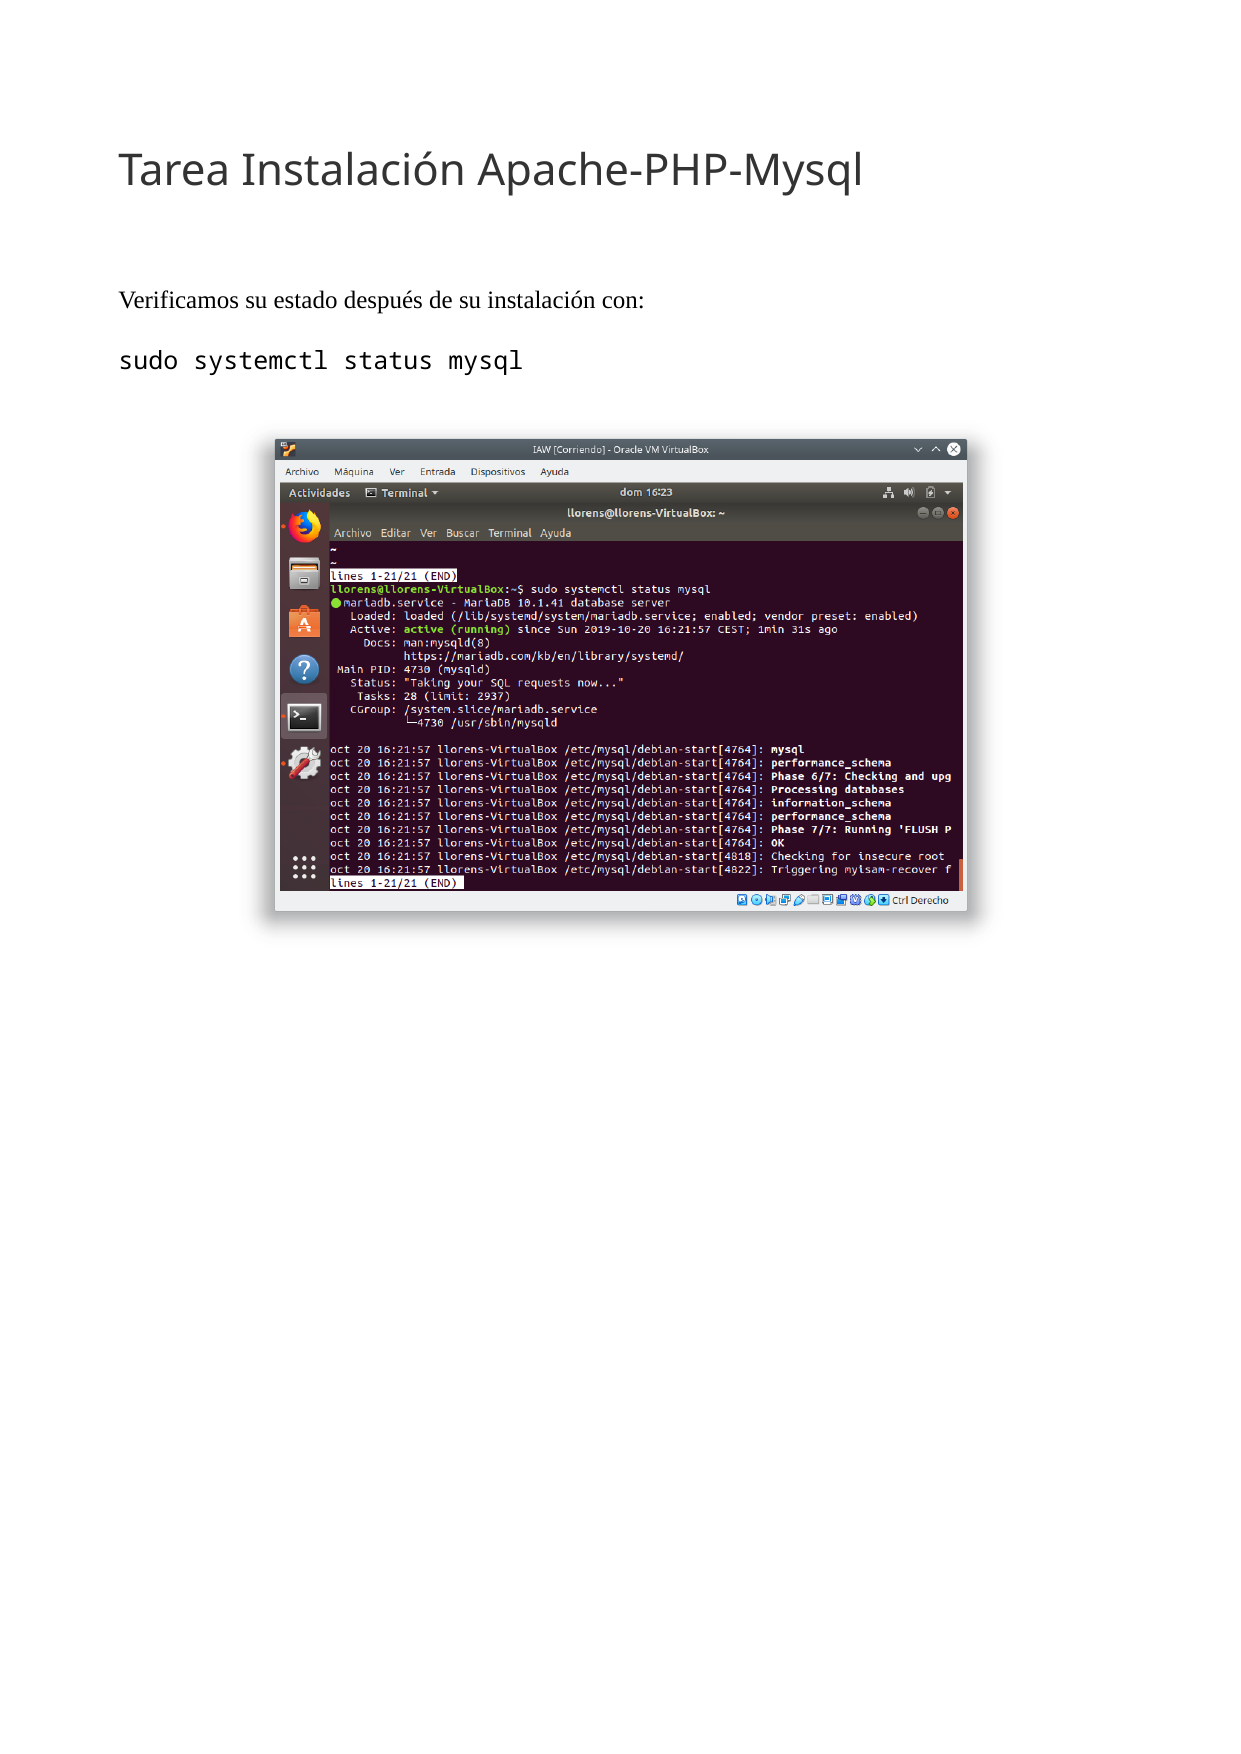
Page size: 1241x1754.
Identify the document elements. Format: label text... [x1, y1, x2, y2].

text Verificamos su estado después de su instalación con: [118, 286, 1122, 314]
text sudo systemctl status mysql [118, 343, 1122, 377]
picture [229, 411, 1012, 956]
